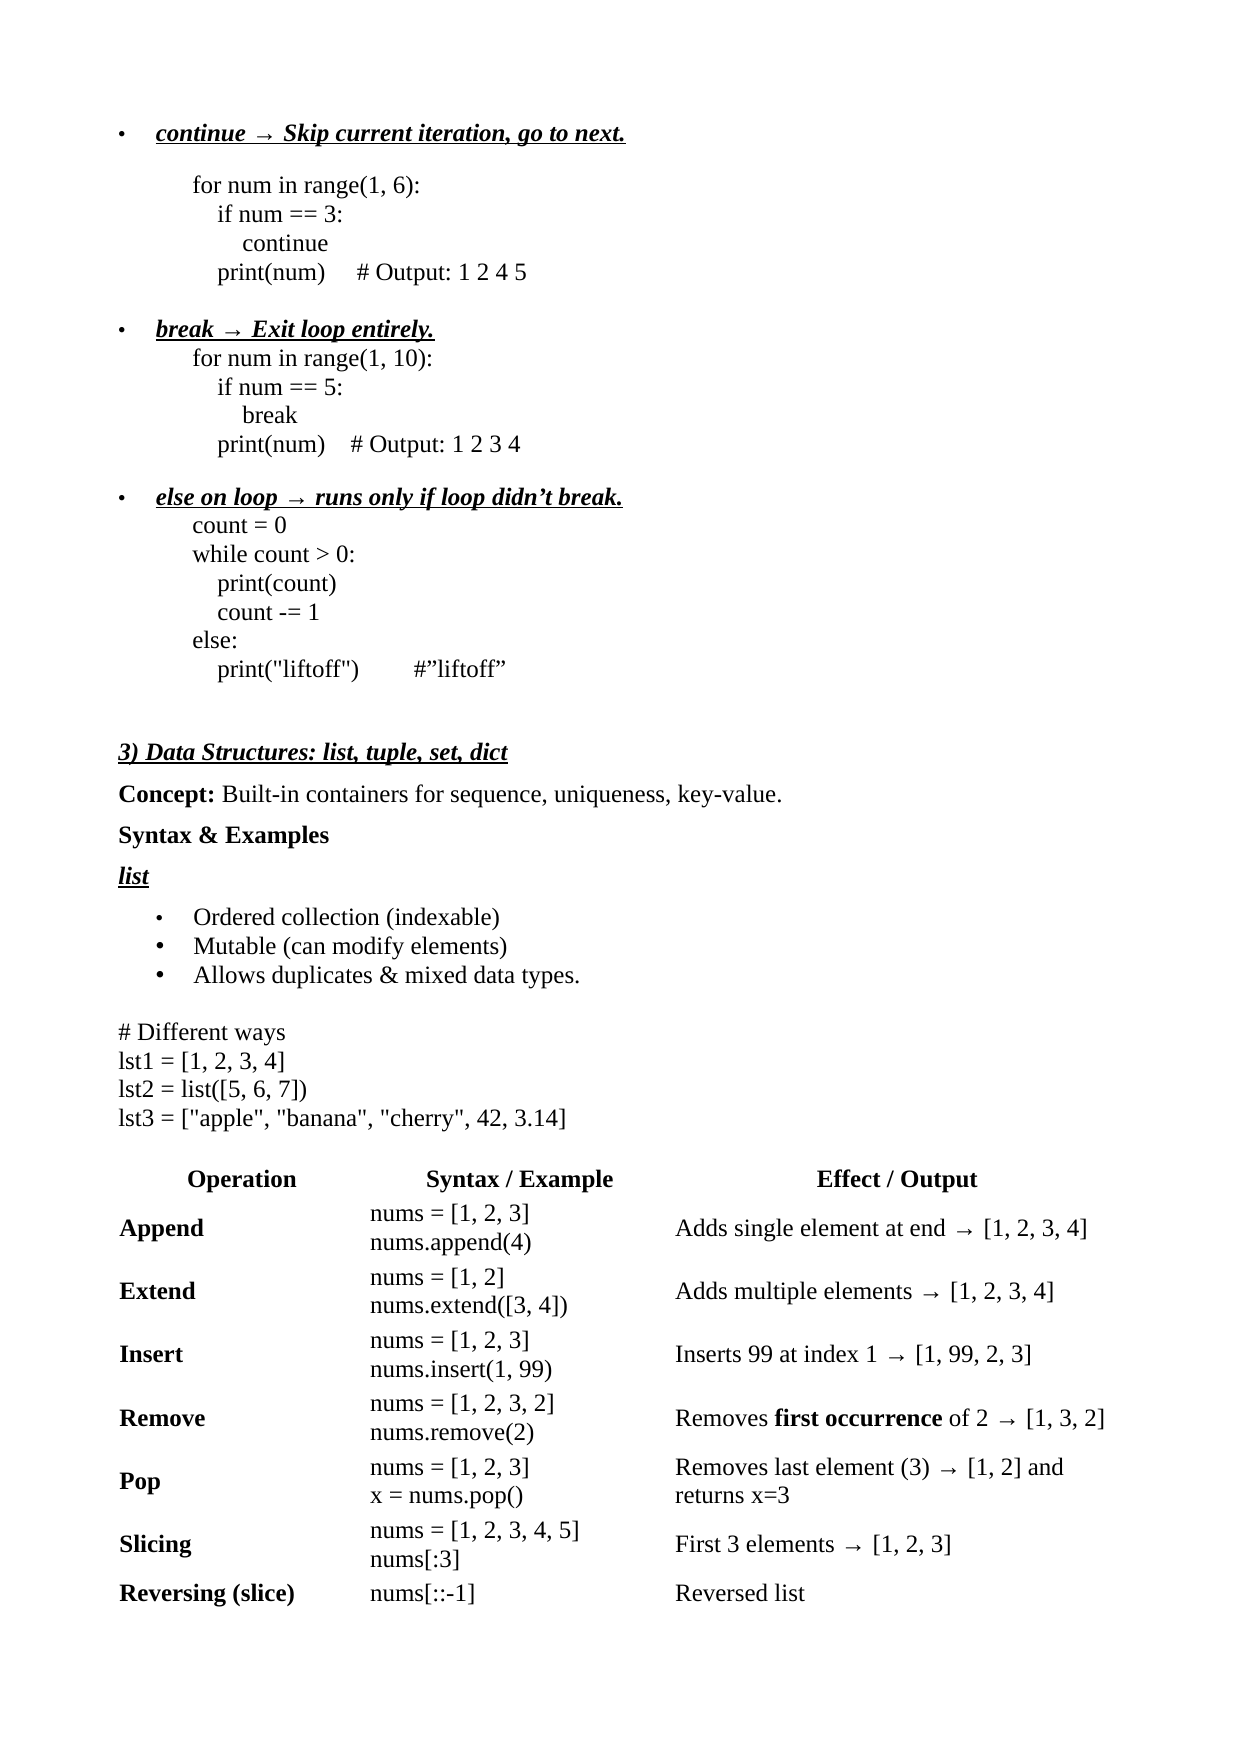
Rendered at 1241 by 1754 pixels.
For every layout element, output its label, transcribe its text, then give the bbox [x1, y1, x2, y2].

table_cell First 3 elements → [1, 2, 3] [672, 1512, 1122, 1575]
text lst3 = ["apple", "banana", "cherry", 42, 3.14] [118, 1103, 1122, 1132]
list Ordered collection (indexable) [156, 902, 1122, 931]
text for num in range(1, 10): [192, 343, 1122, 372]
text break [192, 401, 1122, 429]
table_cell nums = [1, 2, 3] nums.append(4) [367, 1195, 672, 1259]
table_cell Reversed list [672, 1575, 1122, 1610]
list break → Exit loop entirely. [118, 314, 1122, 343]
text Concept: Built-in containers for sequence, uniqueness, key-value. [118, 779, 1122, 807]
text continue [192, 228, 1122, 257]
text if num == 3: [192, 199, 1122, 228]
table_cell Removes last element (3) → [1, 2] and returns x=3 [672, 1449, 1122, 1512]
subtitle 3) Data Structures: list, tuple, set, dict [118, 737, 1122, 766]
text count = 0 [192, 510, 1122, 539]
table_cell nums = [1, 2, 3] x = nums.pop() [367, 1449, 672, 1512]
text print(count) [192, 568, 1122, 597]
text # Different ways [118, 1017, 1122, 1046]
table_cell nums[::-1] [367, 1575, 672, 1610]
text else: [192, 625, 1122, 654]
table_cell Removes first occurrence of 2 → [1, 3, 2] [672, 1385, 1122, 1449]
table_header Effect / Output [672, 1161, 1122, 1195]
list Allows duplicates & mixed data types. [156, 960, 1122, 989]
table_cell nums = [1, 2] nums.extend([3, 4]) [367, 1259, 672, 1322]
table_cell Adds multiple elements → [1, 2, 3, 4] [672, 1259, 1122, 1322]
text lst2 = list([5, 6, 7]) [118, 1074, 1122, 1103]
table_cell Pop [116, 1449, 367, 1512]
table_cell Adds single element at end → [1, 2, 3, 4] [672, 1195, 1122, 1259]
list else on loop → runs only if loop didn’t break. [118, 482, 1122, 510]
table_cell Append [116, 1195, 367, 1259]
table_cell Inserts 99 at index 1 → [1, 99, 2, 3] [672, 1322, 1122, 1385]
table_cell nums = [1, 2, 3, 2] nums.remove(2) [367, 1385, 672, 1449]
text lst1 = [1, 2, 3, 4] [118, 1046, 1122, 1074]
table_cell nums = [1, 2, 3, 4, 5] nums[:3] [367, 1512, 672, 1575]
text count -= 1 [192, 597, 1122, 625]
table_header Syntax / Example [367, 1161, 672, 1195]
text for num in range(1, 6): [192, 171, 1122, 199]
table_cell Reversing (slice) [116, 1575, 367, 1610]
table_cell nums = [1, 2, 3] nums.insert(1, 99) [367, 1322, 672, 1385]
text list [118, 861, 1122, 890]
table_cell Extend [116, 1259, 367, 1322]
text print(num) # Output: 1 2 3 4 [192, 429, 1122, 458]
text print(num) # Output: 1 2 4 5 [192, 257, 1122, 286]
list continue → Skip current iteration, go to next. [118, 118, 1122, 147]
text print("liftoff") #”liftoff” [192, 654, 1122, 683]
text Syntax & Examples [118, 820, 1122, 849]
text while count > 0: [192, 539, 1122, 568]
text if num == 5: [192, 372, 1122, 401]
table_cell Slicing [116, 1512, 367, 1575]
table_header Operation [116, 1161, 367, 1195]
list Mutable (can modify elements) [156, 931, 1122, 960]
table_cell Remove [116, 1385, 367, 1449]
table_cell Insert [116, 1322, 367, 1385]
